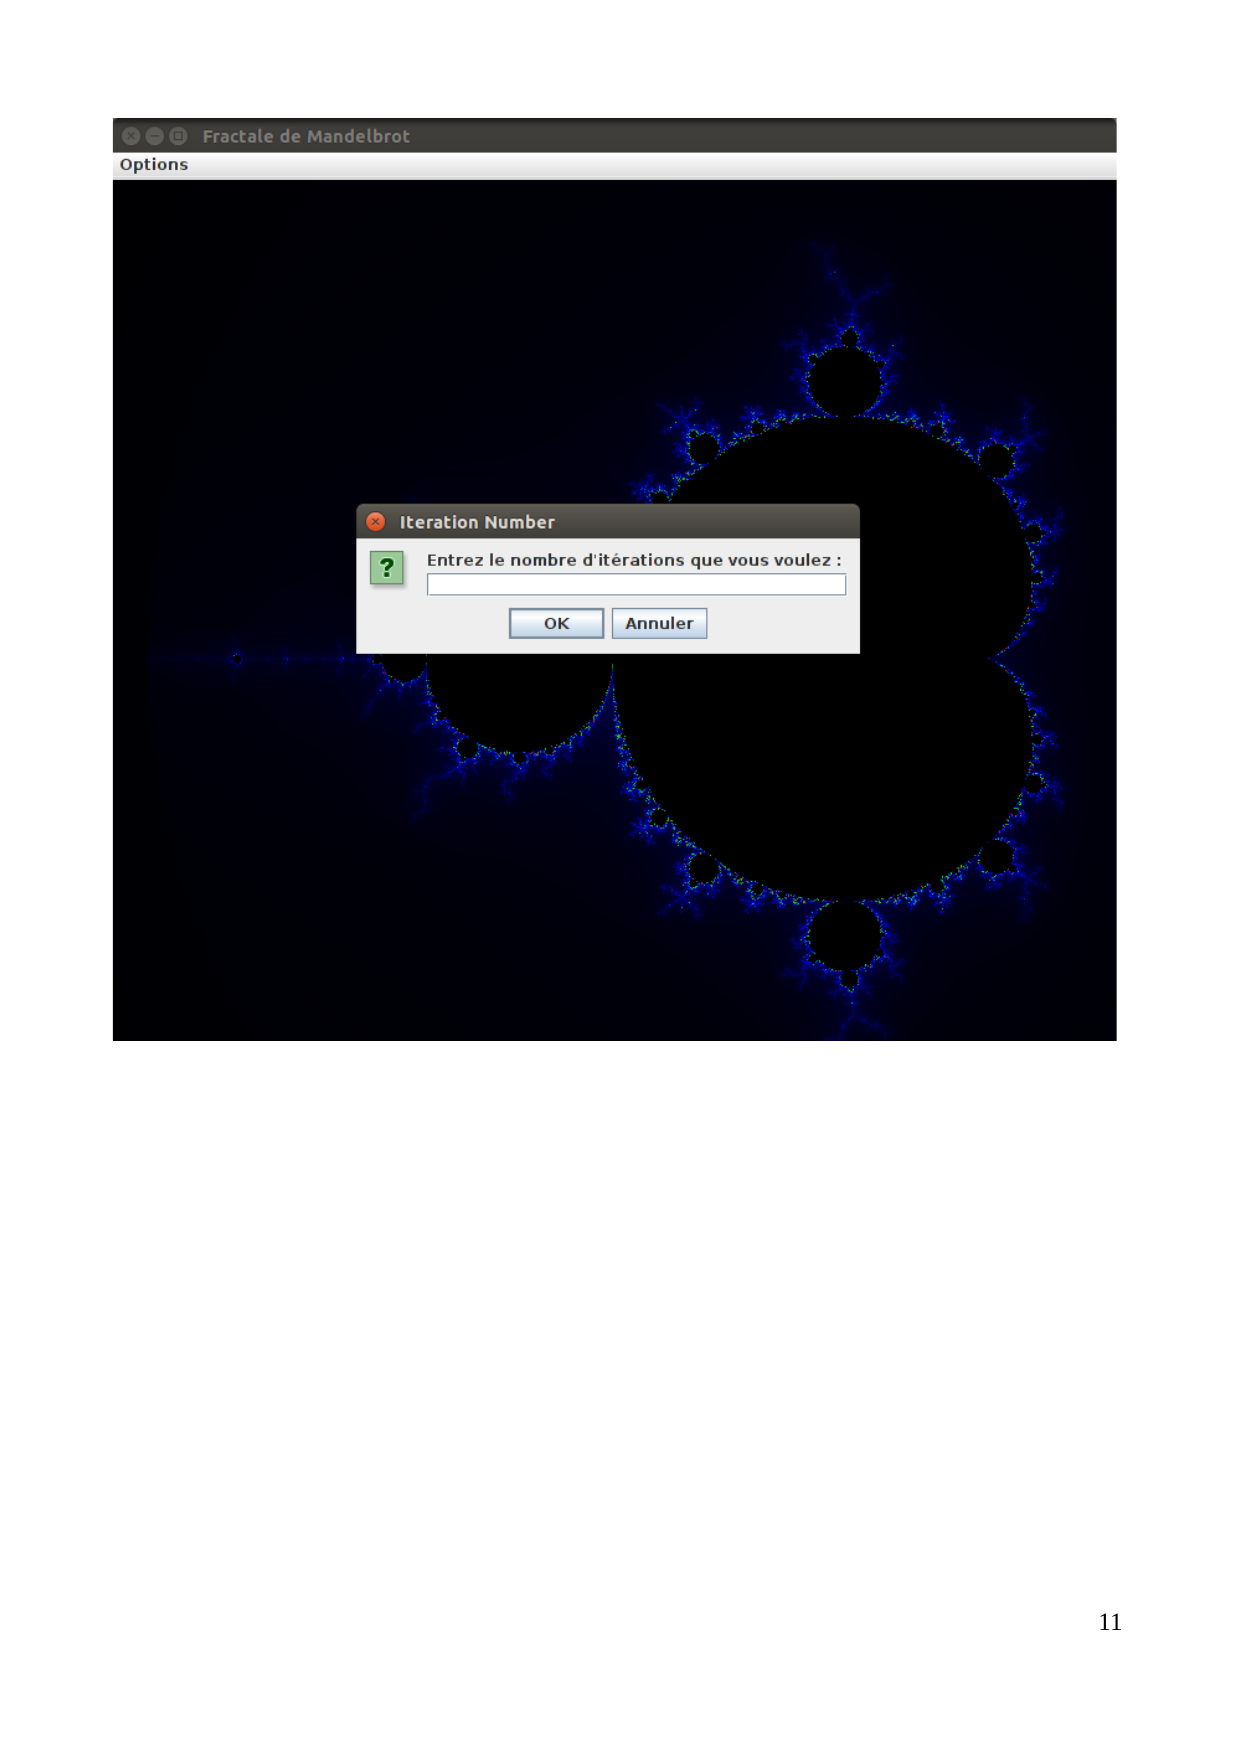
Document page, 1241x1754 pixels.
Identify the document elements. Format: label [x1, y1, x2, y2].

picture [112, 118, 1117, 1041]
